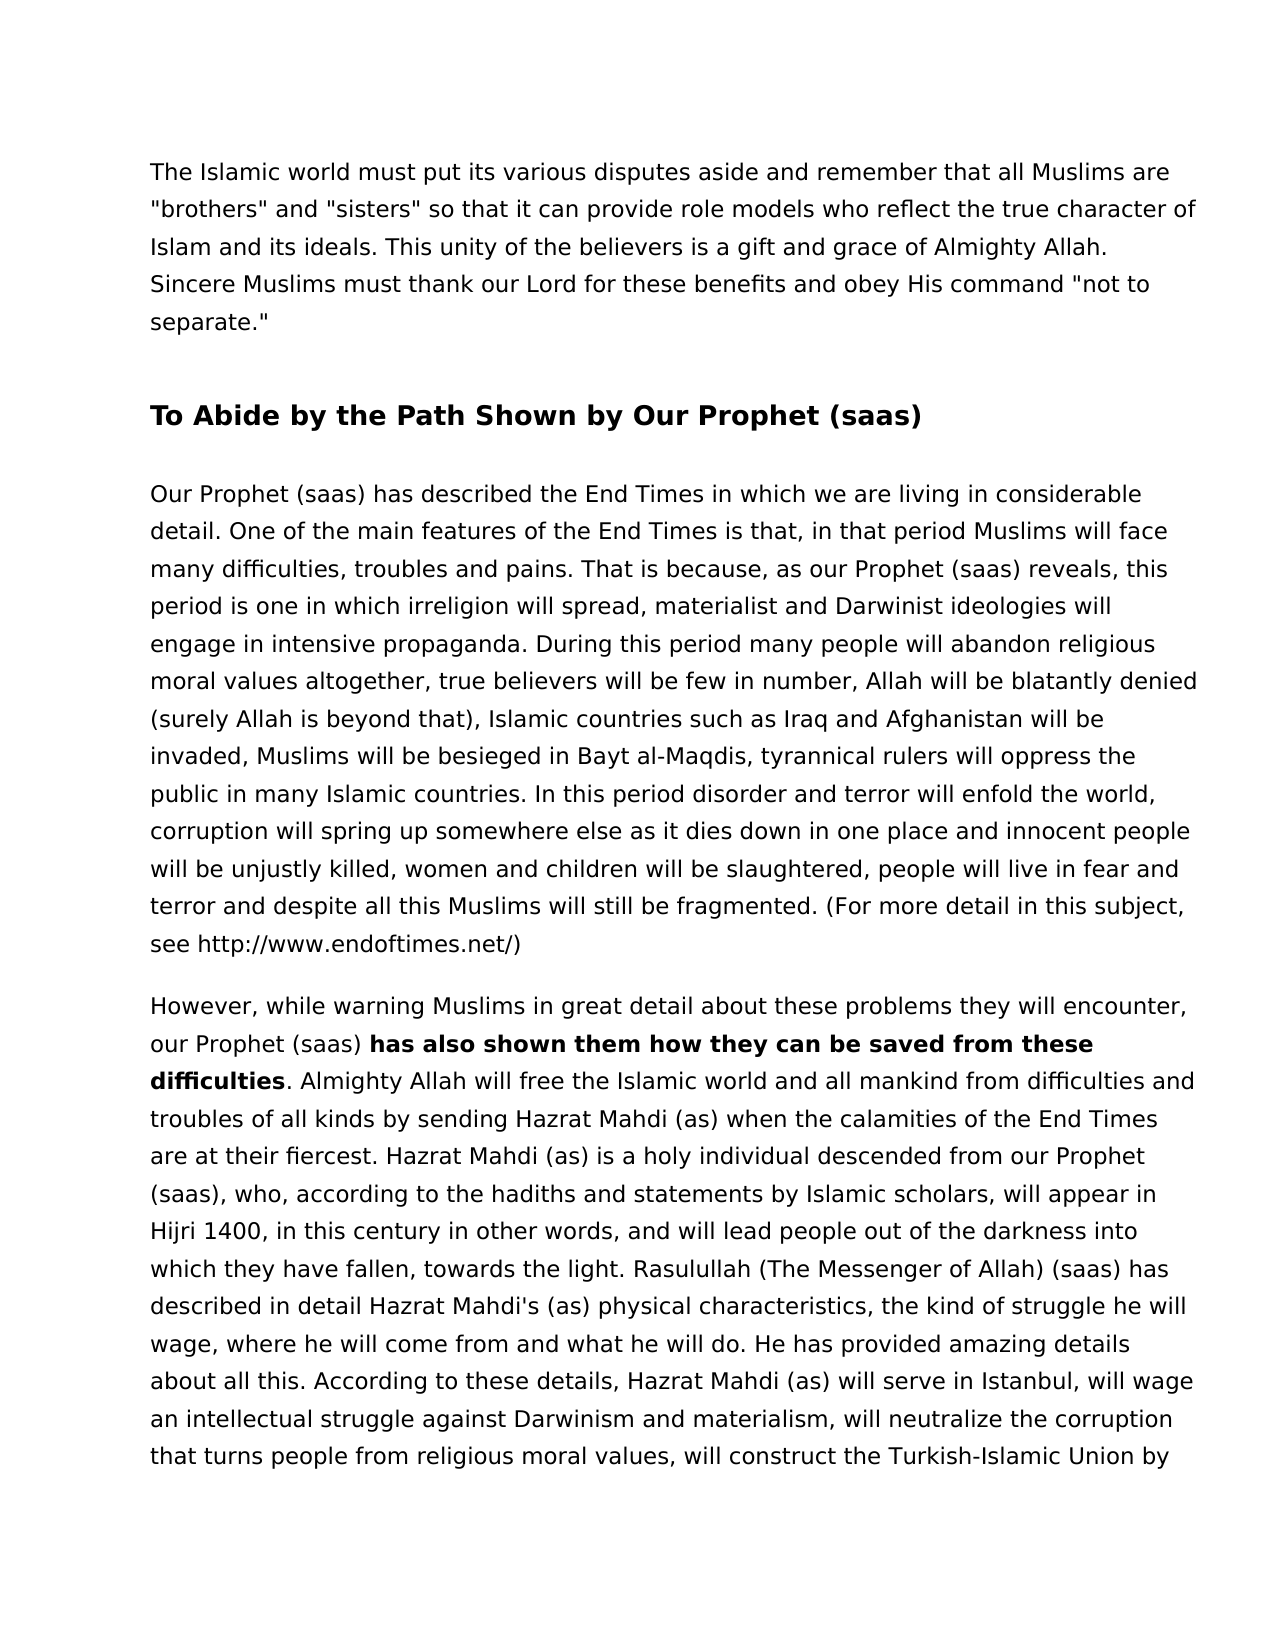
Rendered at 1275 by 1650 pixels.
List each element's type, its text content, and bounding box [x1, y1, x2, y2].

text The Islamic world must put its various disputes aside and remember that all Muslims are "brothers" and "sisters" so that it can provide role models who reflect the true character of Islam and its ideals. This unity of the believers is a gift and grace of Almighty Allah. Sincere Muslims must thank our Lord for these benefits and obey His command "not to separate." [150, 150, 1200, 337]
subtitle To Abide by the Path Shown by Our Prophet (saas) [150, 400, 1200, 432]
text Our Prophet (saas) has described the End Times in which we are living in considerable detail. One of the main features of the End Times is that, in that period Muslims will face many difficulties, troubles and pains. That is because, as our Prophet (saas) reveals, this period is one in which irreligion will spread, materialist and Darwinist ideologies will engage in intensive propaganda. During this period many people will abandon religious moral values altogether, true believers will be few in number, Allah will be blatantly denied (surely Allah is beyond that), Islamic countries such as Iraq and Afghanistan will be invaded, Muslims will be besieged in Bayt al-Maqdis, tyrannical rulers will oppress the public in many Islamic countries. In this period disorder and terror will enfold the world, corruption will spring up somewhere else as it dies down in one place and innocent people will be unjustly killed, women and children will be slaughtered, people will live in fear and terror and despite all this Muslims will still be fragmented. (For more detail in this subject, see http://www.endoftimes.net/) [150, 472, 1200, 960]
text However, while warning Muslims in great detail about these problems they will encounter, our Prophet (saas) has also shown them how they can be saved from these difficulties. Almighty Allah will free the Islamic world and all mankind from difficulties and troubles of all kinds by sending Hazrat Mahdi (as) when the calamities of the End Times are at their fiercest. Hazrat Mahdi (as) is a holy individual descended from our Prophet (saas), who, according to the hadiths and statements by Islamic scholars, will appear in Hijri 1400, in this century in other words, and will lead people out of the darkness into which they have fallen, towards the light. Rasulullah (The Messenger of Allah) (saas) has described in detail Hazrat Mahdi's (as) physical characteristics, the kind of struggle he will wage, where he will come from and what he will do. He has provided amazing details about all this. According to these details, Hazrat Mahdi (as) will serve in Istanbul, will wage an intellectual struggle against Darwinism and materialism, will neutralize the corruption that turns people from religious moral values, will construct the Turkish-Islamic Union by [150, 985, 1200, 1472]
